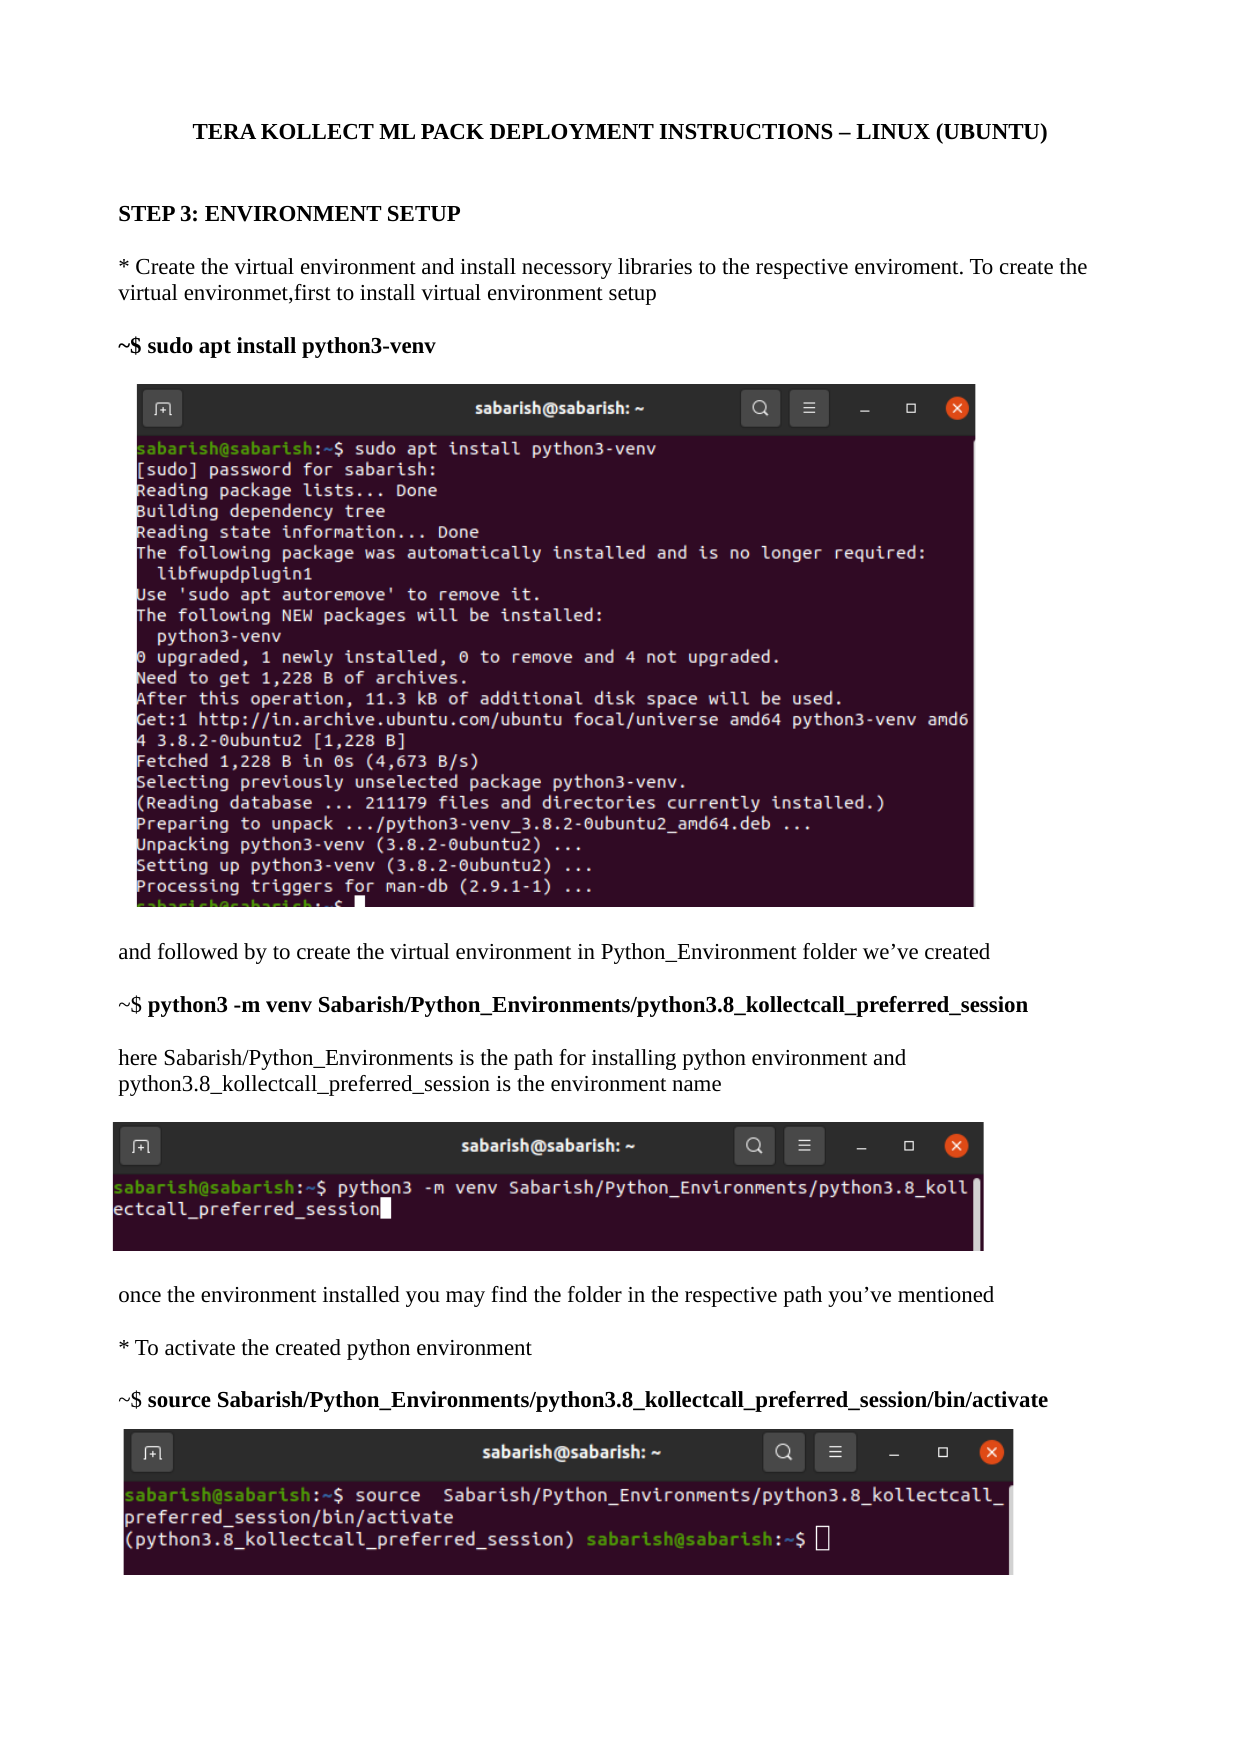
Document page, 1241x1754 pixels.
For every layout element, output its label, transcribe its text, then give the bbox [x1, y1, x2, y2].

picture [123, 1429, 1014, 1575]
text ~$ source Sabarish/Python_Environments/python3.8_kollectcall_preferred_session/bin/activate [118, 1386, 1122, 1413]
text * To activate the created python environment [118, 1333, 1122, 1360]
picture [112, 1122, 984, 1251]
picture [136, 384, 976, 907]
text once the environment installed you may find the folder in the respective path you’ve mentioned [118, 1281, 1122, 1307]
text and followed by to create the virtual environment in Python_Environment folder we’ve created [118, 938, 1122, 964]
text ~$ sudo apt install python3-venv [118, 332, 1122, 358]
text here Sabarish/Python_Environments is the path for installing python environment and python3.8_kollectcall_preferred_session is the environment name [118, 1044, 1122, 1096]
text ~$ python3 -m venv Sabarish/Python_Environments/python3.8_kollectcall_preferred_session [118, 991, 1122, 1017]
text * Create the virtual environment and install necessory libraries to the respective enviroment. To create the virtual environmet,first to install virtual environment setup [118, 253, 1122, 306]
text STEP 3: ENVIRONMENT SETUP [118, 200, 1122, 227]
